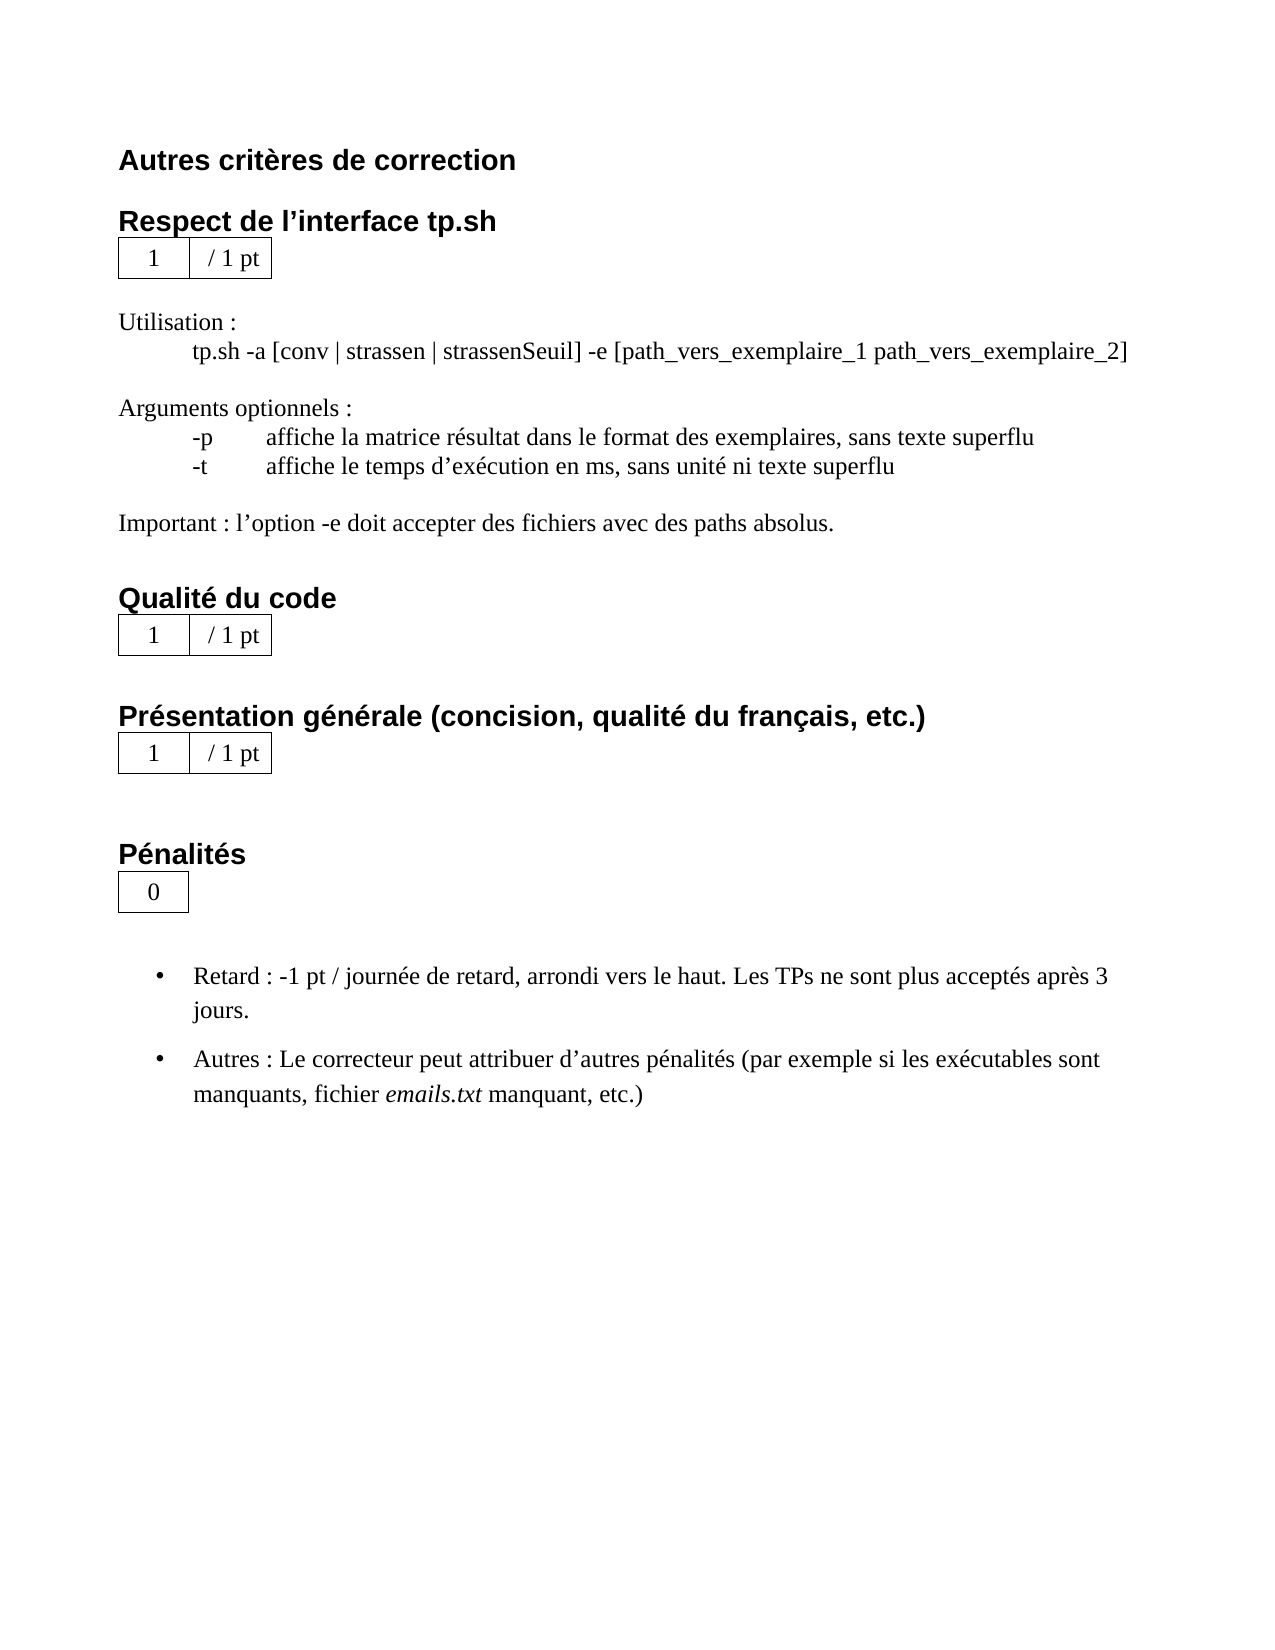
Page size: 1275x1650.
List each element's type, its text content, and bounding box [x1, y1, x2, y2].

subtitle Pénalités [118, 837, 1157, 871]
table_header 1 [119, 615, 189, 655]
list Autres : Le correcteur peut attribuer d’autres pénalités (par exemple si les exécutables sont manquants, fichier emails.txt manquant, etc.) [156, 1044, 1157, 1108]
subtitle Qualité du code [118, 581, 1157, 614]
table_header / 1 pt [190, 238, 271, 278]
subtitle Respect de l’interface tp.sh [118, 204, 1157, 237]
list Retard : -1 pt / journée de retard, arrondi vers le haut. Les TPs ne sont plus acceptés après 3 jours. [156, 961, 1157, 1024]
subtitle Autres critères de correction [118, 143, 1157, 177]
text tp.sh -a [conv | strassen | strassenSeuil] -e [path_vers_exemplaire_1 path_vers_exemplaire_2] [118, 336, 1157, 365]
text -p affiche la matrice résultat dans le format des exemplaires, sans texte superflu [118, 422, 1157, 451]
table_header 1 [119, 733, 189, 773]
table_header 0 [119, 872, 188, 911]
text Important : l’option -e doit accepter des fichiers avec des paths absolus. [118, 508, 1157, 537]
table_header / 1 pt [190, 615, 271, 655]
subtitle Présentation générale (concision, qualité du français, etc.) [118, 699, 1157, 732]
table_header / 1 pt [190, 733, 271, 773]
text Utilisation : [118, 307, 1157, 336]
table_header 1 [119, 238, 189, 278]
text Arguments optionnels : [118, 393, 1157, 422]
text -t affiche le temps d’exécution en ms, sans unité ni texte superflu [118, 451, 1157, 480]
